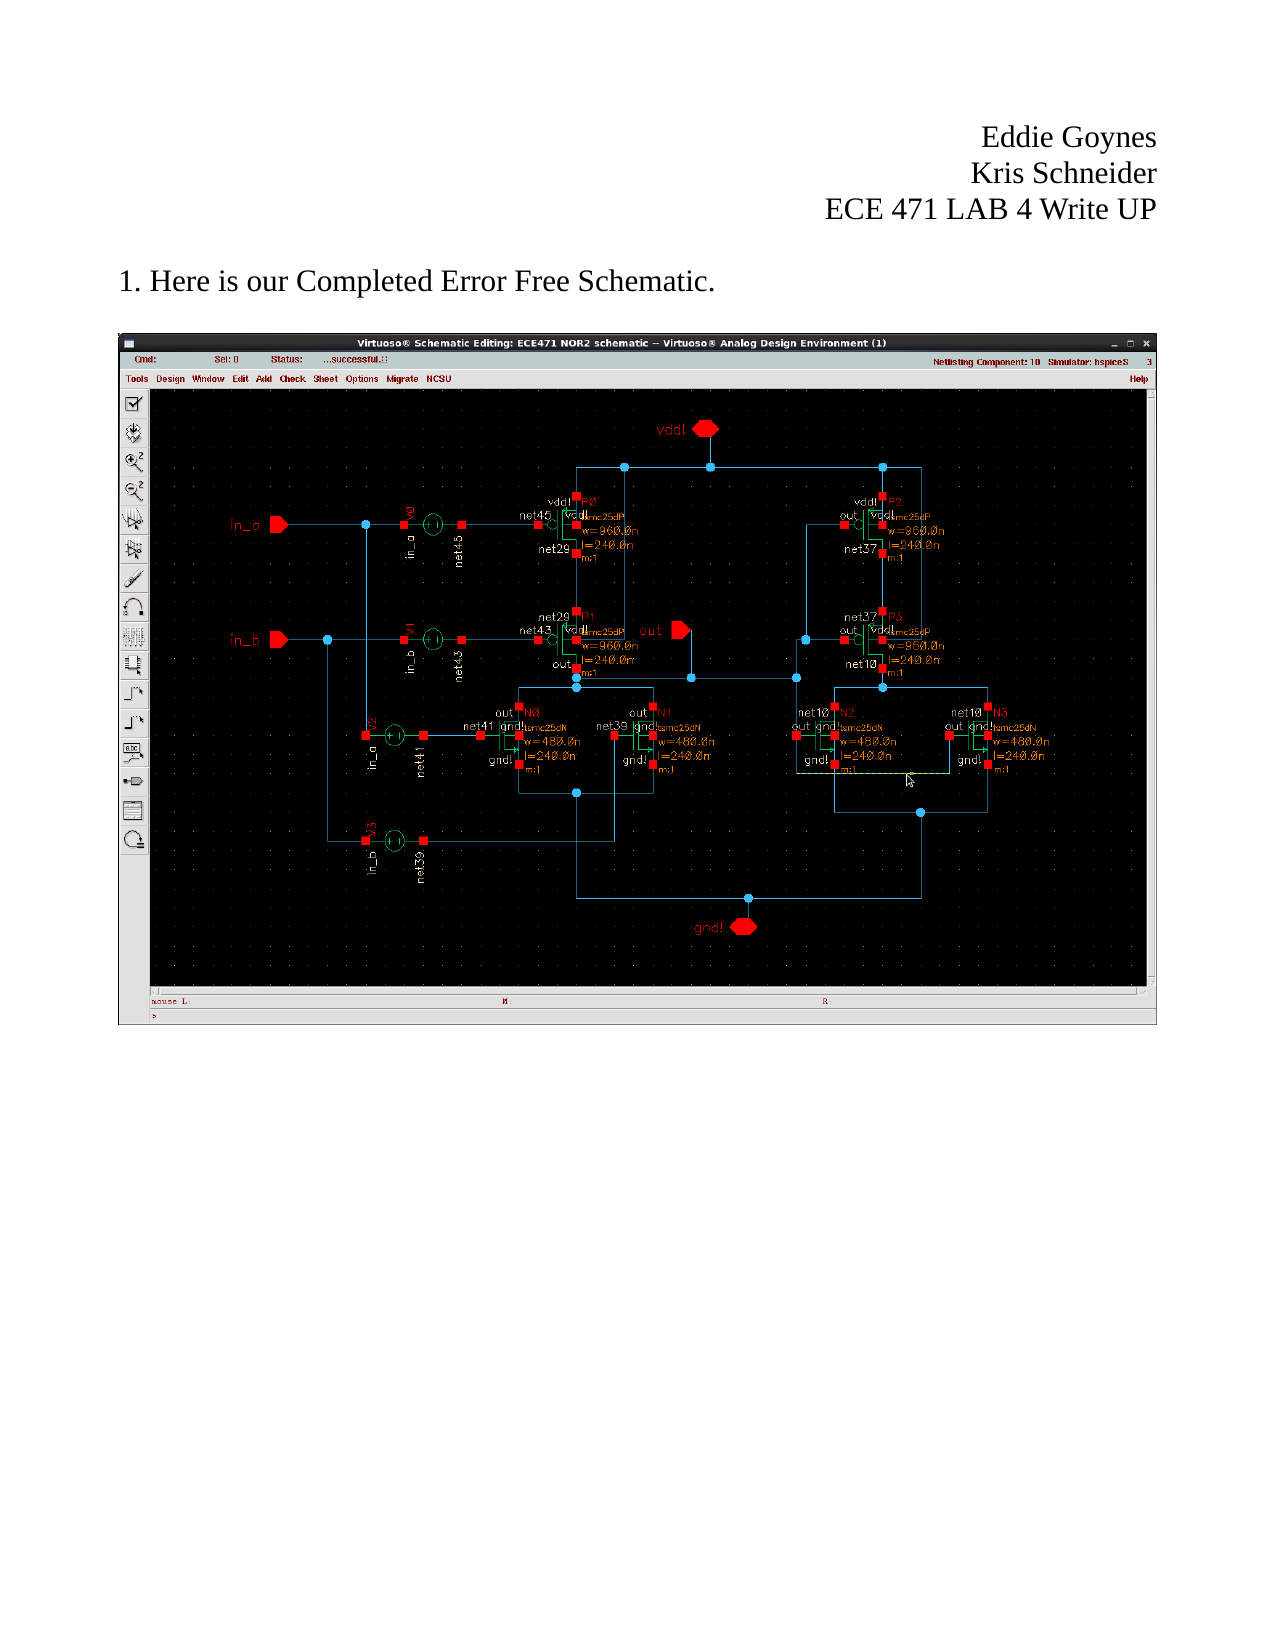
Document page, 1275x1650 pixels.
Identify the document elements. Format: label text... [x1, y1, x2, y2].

text Kris Schneider [118, 154, 1157, 190]
picture [118, 333, 1157, 1025]
text Eddie Goynes [118, 118, 1157, 154]
text ECE 471 LAB 4 Write UP [118, 190, 1157, 226]
text 1. Here is our Completed Error Free Schematic. [118, 262, 1157, 298]
